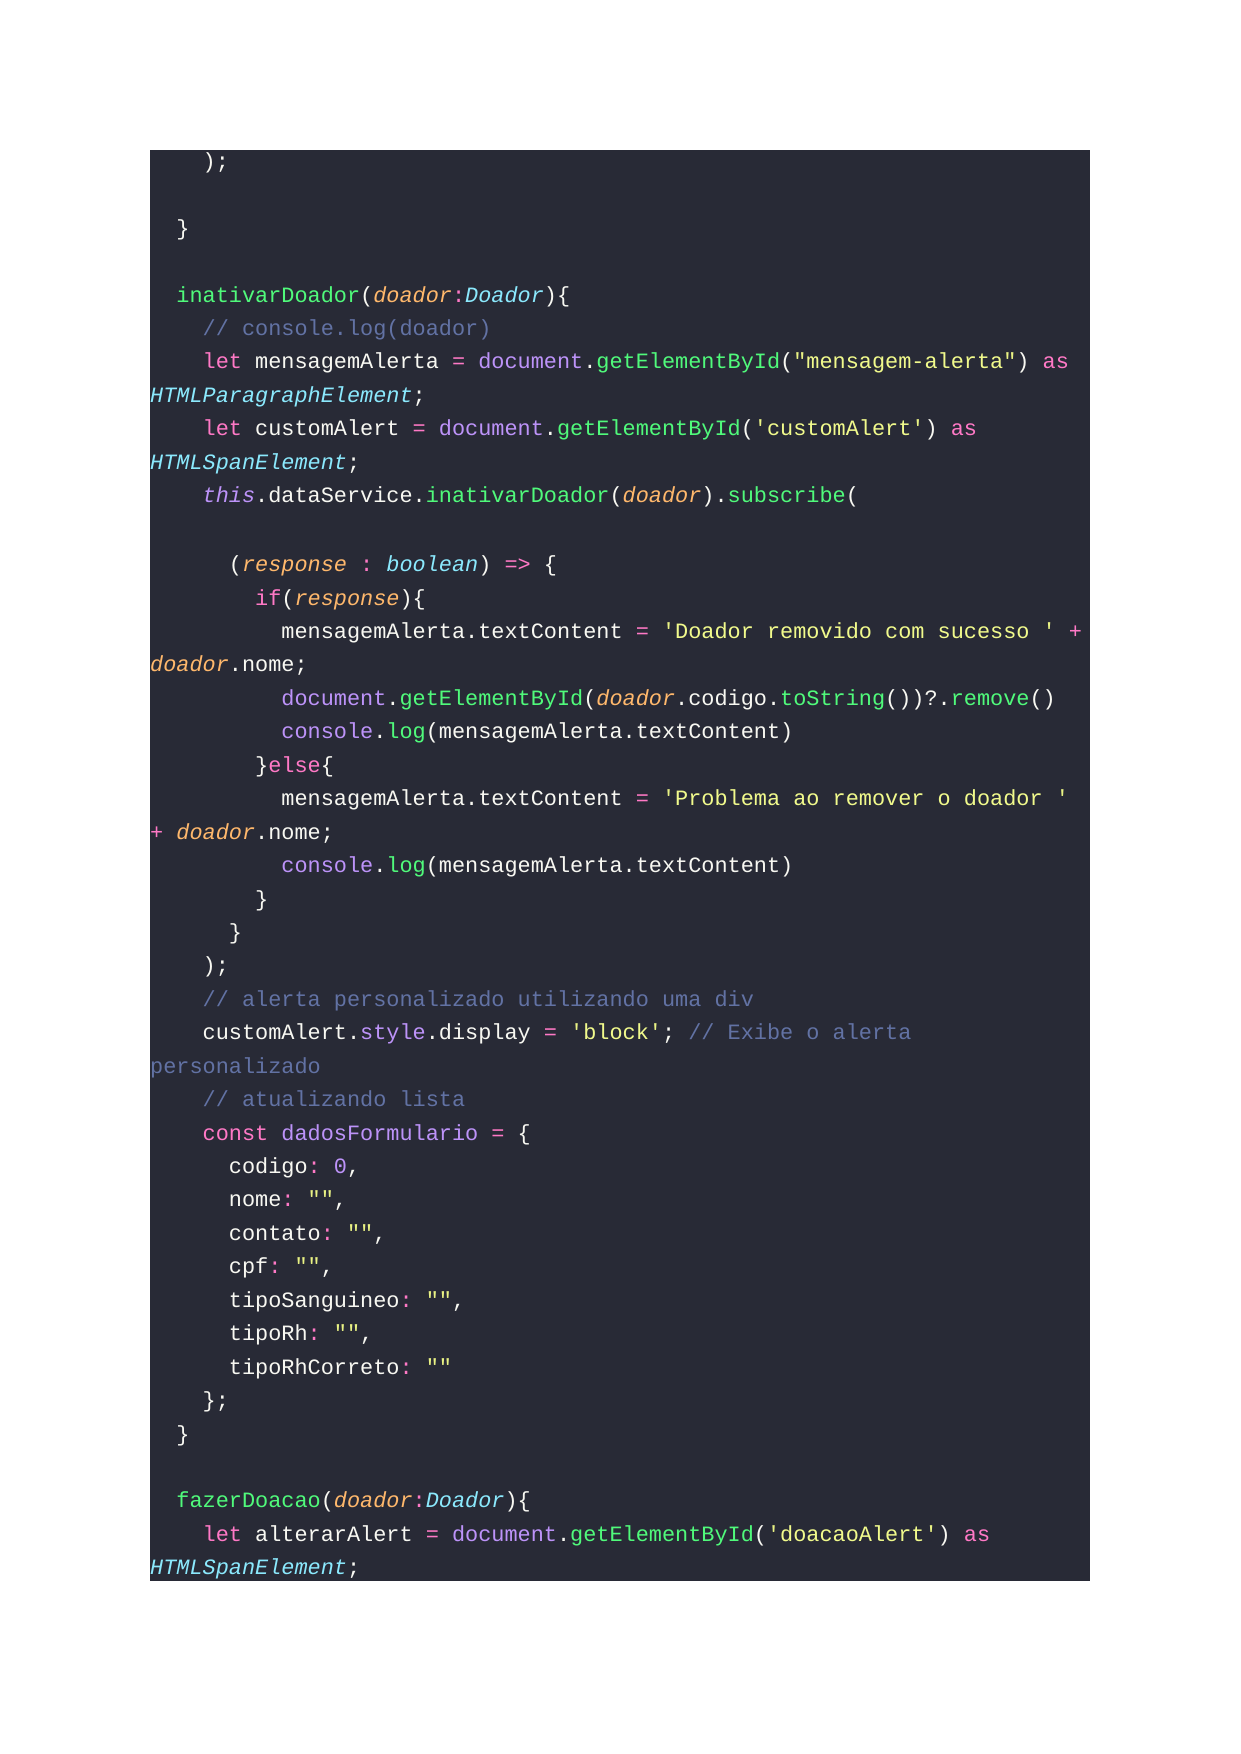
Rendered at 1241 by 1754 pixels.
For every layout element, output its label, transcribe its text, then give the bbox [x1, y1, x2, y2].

text tipoRhCorreto: "" [150, 1356, 1090, 1381]
text } [150, 921, 1090, 946]
text inativarDoador(doador:Doador){ [150, 284, 1090, 308]
text ); [150, 954, 1090, 979]
text nome: "", [150, 1189, 1090, 1213]
text // alerta personalizado utilizando uma div [150, 988, 1090, 1013]
text } [150, 217, 1090, 242]
text mensagemAlerta.textContent = 'Doador removido com sucesso ' + doador.nome; [150, 620, 1090, 678]
text tipoSanguineo: "", [150, 1289, 1090, 1314]
text let customAlert = document.getElementById('customAlert') as HTMLSpanElement; [150, 417, 1090, 476]
text fazerDoacao(doador:Doador){ [150, 1489, 1090, 1514]
text mensagemAlerta.textContent = 'Problema ao remover o doador ' + doador.nome; [150, 787, 1090, 846]
text if(response){ [150, 587, 1090, 612]
text document.getElementById(doador.codigo.toString())?.remove() [150, 687, 1090, 712]
text tipoRh: "", [150, 1322, 1090, 1347]
text } [150, 1423, 1090, 1447]
text ); [150, 150, 1090, 175]
text customAlert.style.display = 'block'; // Exibe o alerta personalizado [150, 1021, 1090, 1080]
text }else{ [150, 754, 1090, 779]
text const dadosFormulario = { [150, 1122, 1090, 1147]
text let mensagemAlerta = document.getElementById("mensagem-alerta") as HTMLParagraphElement; [150, 351, 1090, 409]
text this.dataService.inativarDoador(doador).subscribe( [150, 484, 1090, 509]
text // console.log(doador) [150, 317, 1090, 342]
text }; [150, 1389, 1090, 1414]
text console.log(mensagemAlerta.textContent) [150, 854, 1090, 879]
text cpf: "", [150, 1256, 1090, 1280]
text (response : boolean) => { [150, 553, 1090, 578]
text } [150, 888, 1090, 912]
text console.log(mensagemAlerta.textContent) [150, 721, 1090, 745]
text codigo: 0, [150, 1155, 1090, 1180]
text // atualizando lista [150, 1088, 1090, 1113]
text let alterarAlert = document.getElementById('doacaoAlert') as HTMLSpanElement; [150, 1523, 1090, 1581]
text contato: "", [150, 1222, 1090, 1247]
